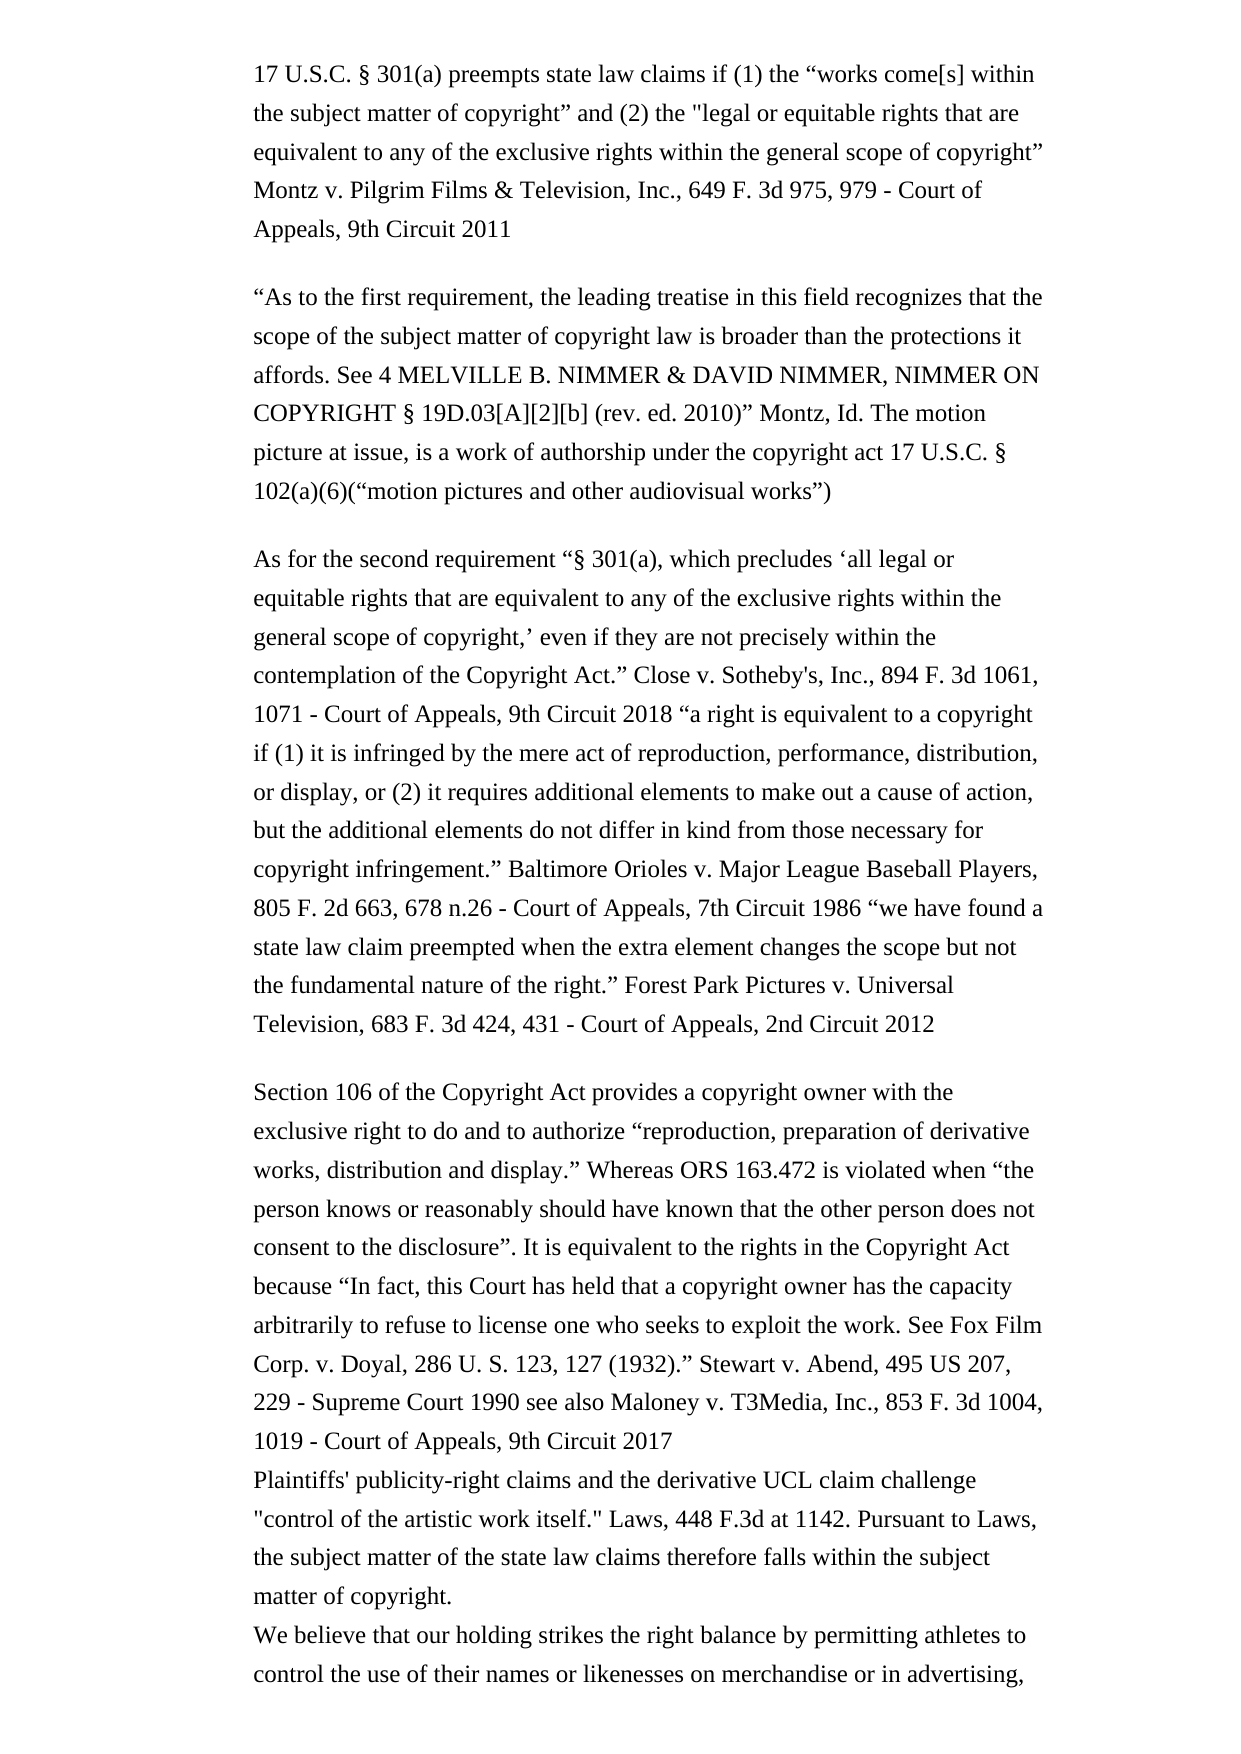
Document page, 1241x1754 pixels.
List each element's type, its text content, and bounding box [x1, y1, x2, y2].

text As for the second requirement “§ 301(a), which precludes ‘all legal or equitable rights that are equivalent to any of the exclusive rights within the general scope of copyright,’ even if they are not precisely within the contemplation of the Copyright Act.” Close v. Sotheby's, Inc., 894 F. 3d 1061, 1071 - Court of Appeals, 9th Circuit 2018 “a right is equivalent to a copyright if (1) it is infringed by the mere act of reproduction, performance, distribution, or display, or (2) it requires additional elements to make out a cause of action, but the additional elements do not differ in kind from those necessary for copyright infringement.” Baltimore Orioles v. Major League Baseball Players, 805 F. 2d 663, 678 n.26 - Court of Appeals, 7th Circuit 1986 “we have found a state law claim preempted when the extra element changes the scope but not the fundamental nature of the right.” Forest Park Pictures v. Universal Television, 683 F. 3d 424, 431 - Court of Appeals, 2nd Circuit 2012 [253, 544, 1046, 1038]
text “As to the first requirement, the leading treatise in this field recognizes that the scope of the subject matter of copyright law is broader than the protections it affords. See 4 MELVILLE B. NIMMER & DAVID NIMMER, NIMMER ON COPYRIGHT § 19D.03[A][2][b] (rev. ed. 2010)” Montz, Id. The motion picture at issue, is a work of authorship under the copyright act 17 U.S.C. § 102(a)(6)(“motion pictures and other audiovisual works”) [253, 282, 1046, 505]
text 17 U.S.C. § 301(a) preempts state law claims if (1) the “works come[s] within the subject matter of copyright” and (2) the "legal or equitable rights that are equivalent to any of the exclusive rights within the general scope of copyright” Montz v. Pilgrim Films & Television, Inc., 649 F. 3d 975, 979 - Court of Appeals, 9th Circuit 2011 [253, 59, 1046, 243]
text Section 106 of the Copyright Act provides a copyright owner with the exclusive right to do and to authorize “reproduction, preparation of derivative works, distribution and display.” Whereas ORS 163.472 is violated when “the person knows or reasonably should have known that the other person does not consent to the disclosure”. It is equivalent to the rights in the Copyright Act because “In fact, this Court has held that a copyright owner has the capacity arbitrarily to refuse to license one who seeks to exploit the work. See Fox Film Corp. v. Doyal, 286 U. S. 123, 127 (1932).” Stewart v. Abend, 495 US 207, 229 - Supreme Court 1990 see also Maloney v. T3Media, Inc., 853 F. 3d 1004, 1019 - Court of Appeals, 9th Circuit 2017 Plaintiffs' publicity-right claims and the derivative UCL claim challenge "control of the artistic work itself." Laws, 448 F.3d at 1142. Pursuant to Laws, the subject matter of the state law claims therefore falls within the subject matter of copyright. We believe that our holding strikes the right balance by permitting athletes to control the use of their names or likenesses on merchandise or in advertising, [253, 1077, 1046, 1687]
